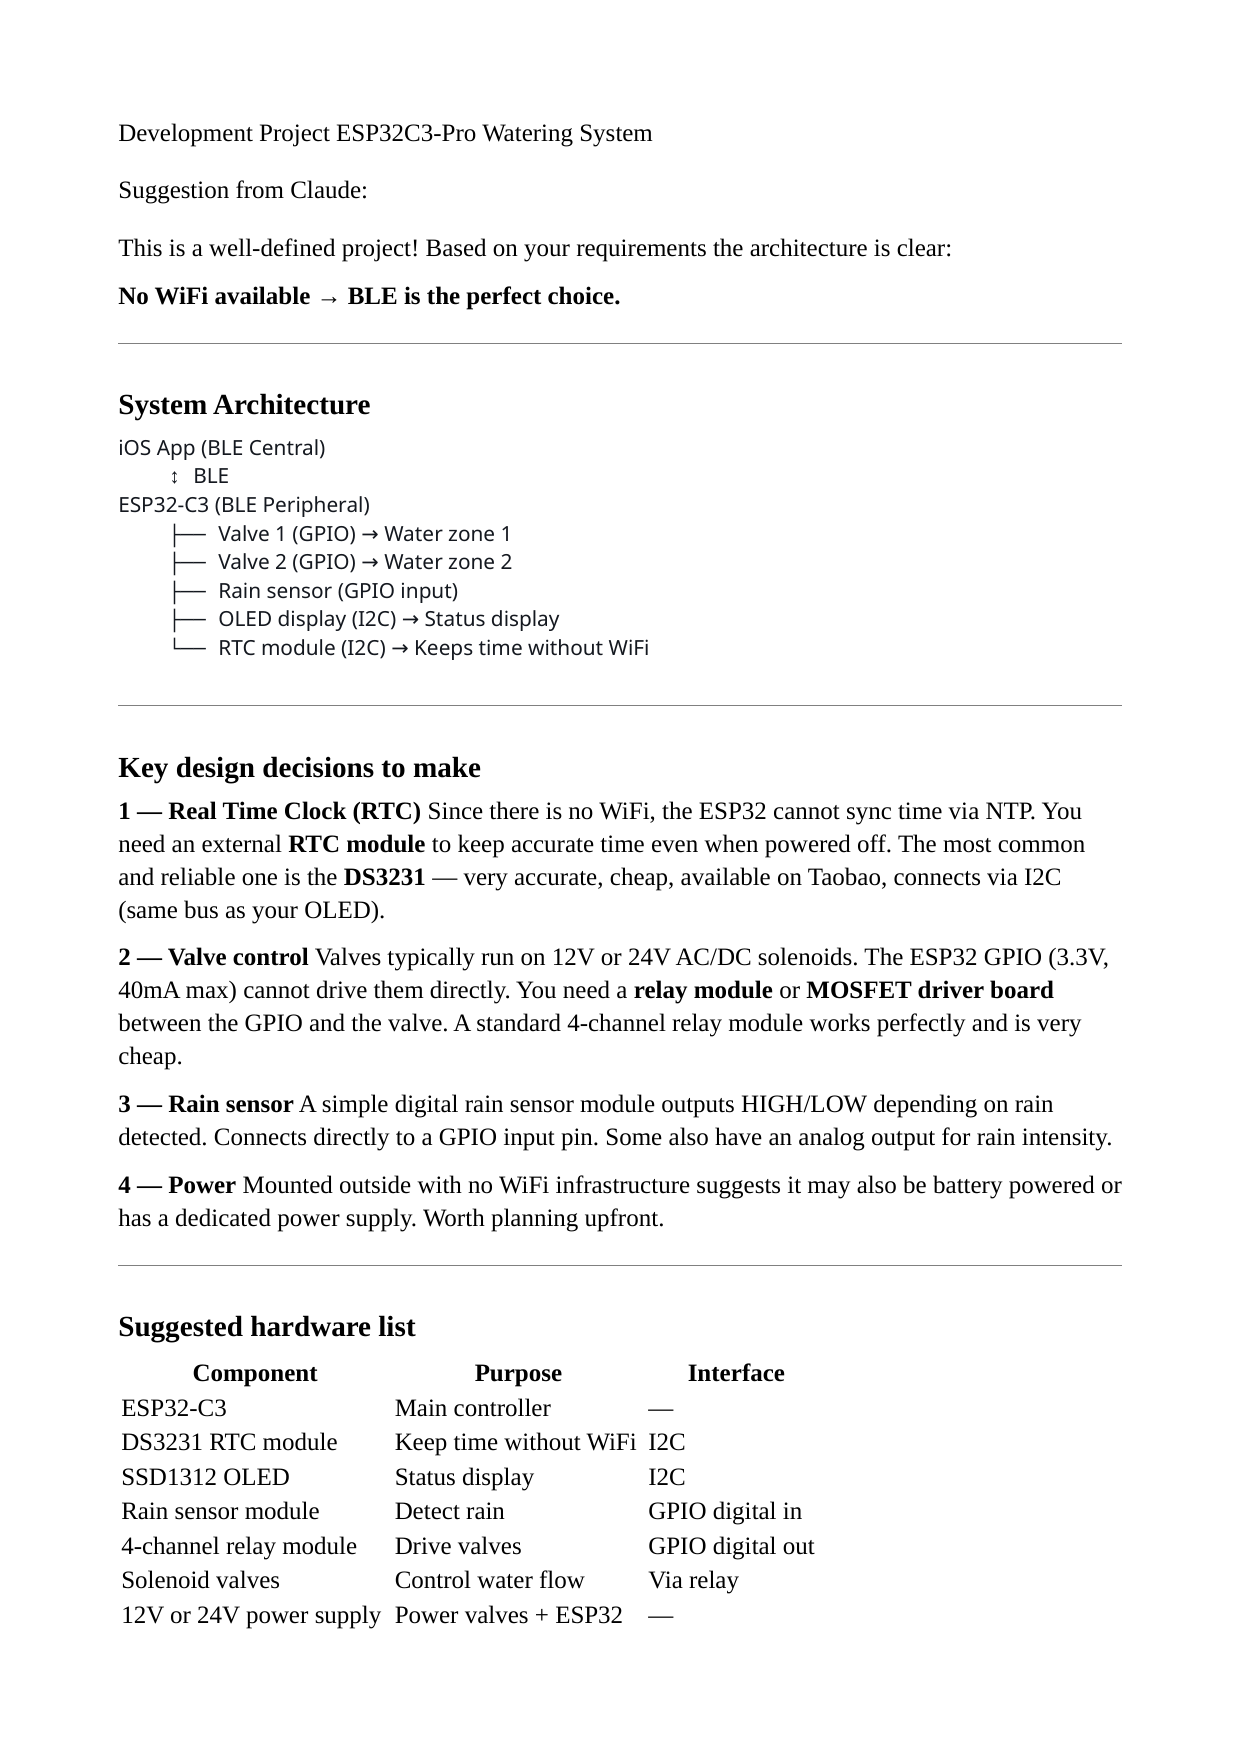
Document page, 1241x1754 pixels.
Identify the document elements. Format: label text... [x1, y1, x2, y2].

table_cell Keep time without WiFi [392, 1424, 645, 1459]
table_header Component [118, 1355, 392, 1390]
text Development Project ESP32C3-Pro Watering System [118, 118, 1122, 147]
table_cell GPIO digital out [645, 1528, 827, 1563]
table_cell 12V or 24V power supply [118, 1597, 392, 1632]
table_cell DS3231 RTC module [118, 1424, 392, 1459]
table_header Interface [645, 1355, 827, 1390]
table_cell Rain sensor module [118, 1494, 392, 1528]
text └── RTC module (I2C) → Keeps time without WiFi [118, 633, 1122, 661]
text This is a well-defined project! Based on your requirements the architecture is clear: [118, 233, 1122, 262]
text ├── Rain sensor (GPIO input) [118, 576, 1122, 604]
subtitle Suggested hardware list [118, 1309, 1122, 1343]
table_cell Status display [392, 1459, 645, 1493]
table_cell Control water flow [392, 1563, 645, 1597]
table_cell I2C [645, 1424, 827, 1459]
table_cell Detect rain [392, 1494, 645, 1528]
subtitle Key design decisions to make [118, 750, 1122, 783]
text 1 — Real Time Clock (RTC) Since there is no WiFi, the ESP32 cannot sync time via NTP. You need an external RTC module to keep accurate time even when powered off. The most common and reliable one is the DS3231 — very accurate, cheap, available on Taobao, connects via I2C (same bus as your OLED). [118, 796, 1122, 923]
text Suggestion from Claude: [118, 176, 1122, 204]
text 4 — Power Mounted outside with no WiFi infrastructure suggests it may also be battery powered or has a dedicated power supply. Worth planning upfront. [118, 1170, 1122, 1231]
table_cell SSD1312 OLED [118, 1459, 392, 1493]
text ├── Valve 1 (GPIO) → Water zone 1 [118, 519, 1122, 547]
table_cell GPIO digital in [645, 1494, 827, 1528]
text ESP32-C3 (BLE Peripheral) [118, 490, 1122, 519]
table_cell Drive valves [392, 1528, 645, 1563]
text 2 — Valve control Valves typically run on 12V or 24V AC/DC solenoids. The ESP32 GPIO (3.3V, 40mA max) cannot drive them directly. You need a relay module or MOSFET driver board between the GPIO and the valve. A standard 4-channel relay module works perfectly and is very cheap. [118, 942, 1122, 1070]
subtitle System Architecture [118, 387, 1122, 421]
text No WiFi available → BLE is the perfect choice. [118, 281, 1122, 309]
table_header Purpose [392, 1355, 645, 1390]
text ↕ BLE [118, 462, 1122, 490]
table_cell ESP32-C3 [118, 1390, 392, 1424]
table_cell 4-channel relay module [118, 1528, 392, 1563]
text ├── Valve 2 (GPIO) → Water zone 2 [118, 547, 1122, 576]
table_cell — [645, 1597, 827, 1632]
table_cell Solenoid valves [118, 1563, 392, 1597]
table_cell Via relay [645, 1563, 827, 1597]
text iOS App (BLE Central) [118, 433, 1122, 462]
text ├── OLED display (I2C) → Status display [118, 604, 1122, 633]
table_cell I2C [645, 1459, 827, 1493]
text 3 — Rain sensor A simple digital rain sensor module outputs HIGH/LOW depending on rain detected. Connects directly to a GPIO input pin. Some also have an analog output for rain intensity. [118, 1089, 1122, 1151]
table_cell — [645, 1390, 827, 1424]
table_cell Power valves + ESP32 [392, 1597, 645, 1632]
table_cell Main controller [392, 1390, 645, 1424]
